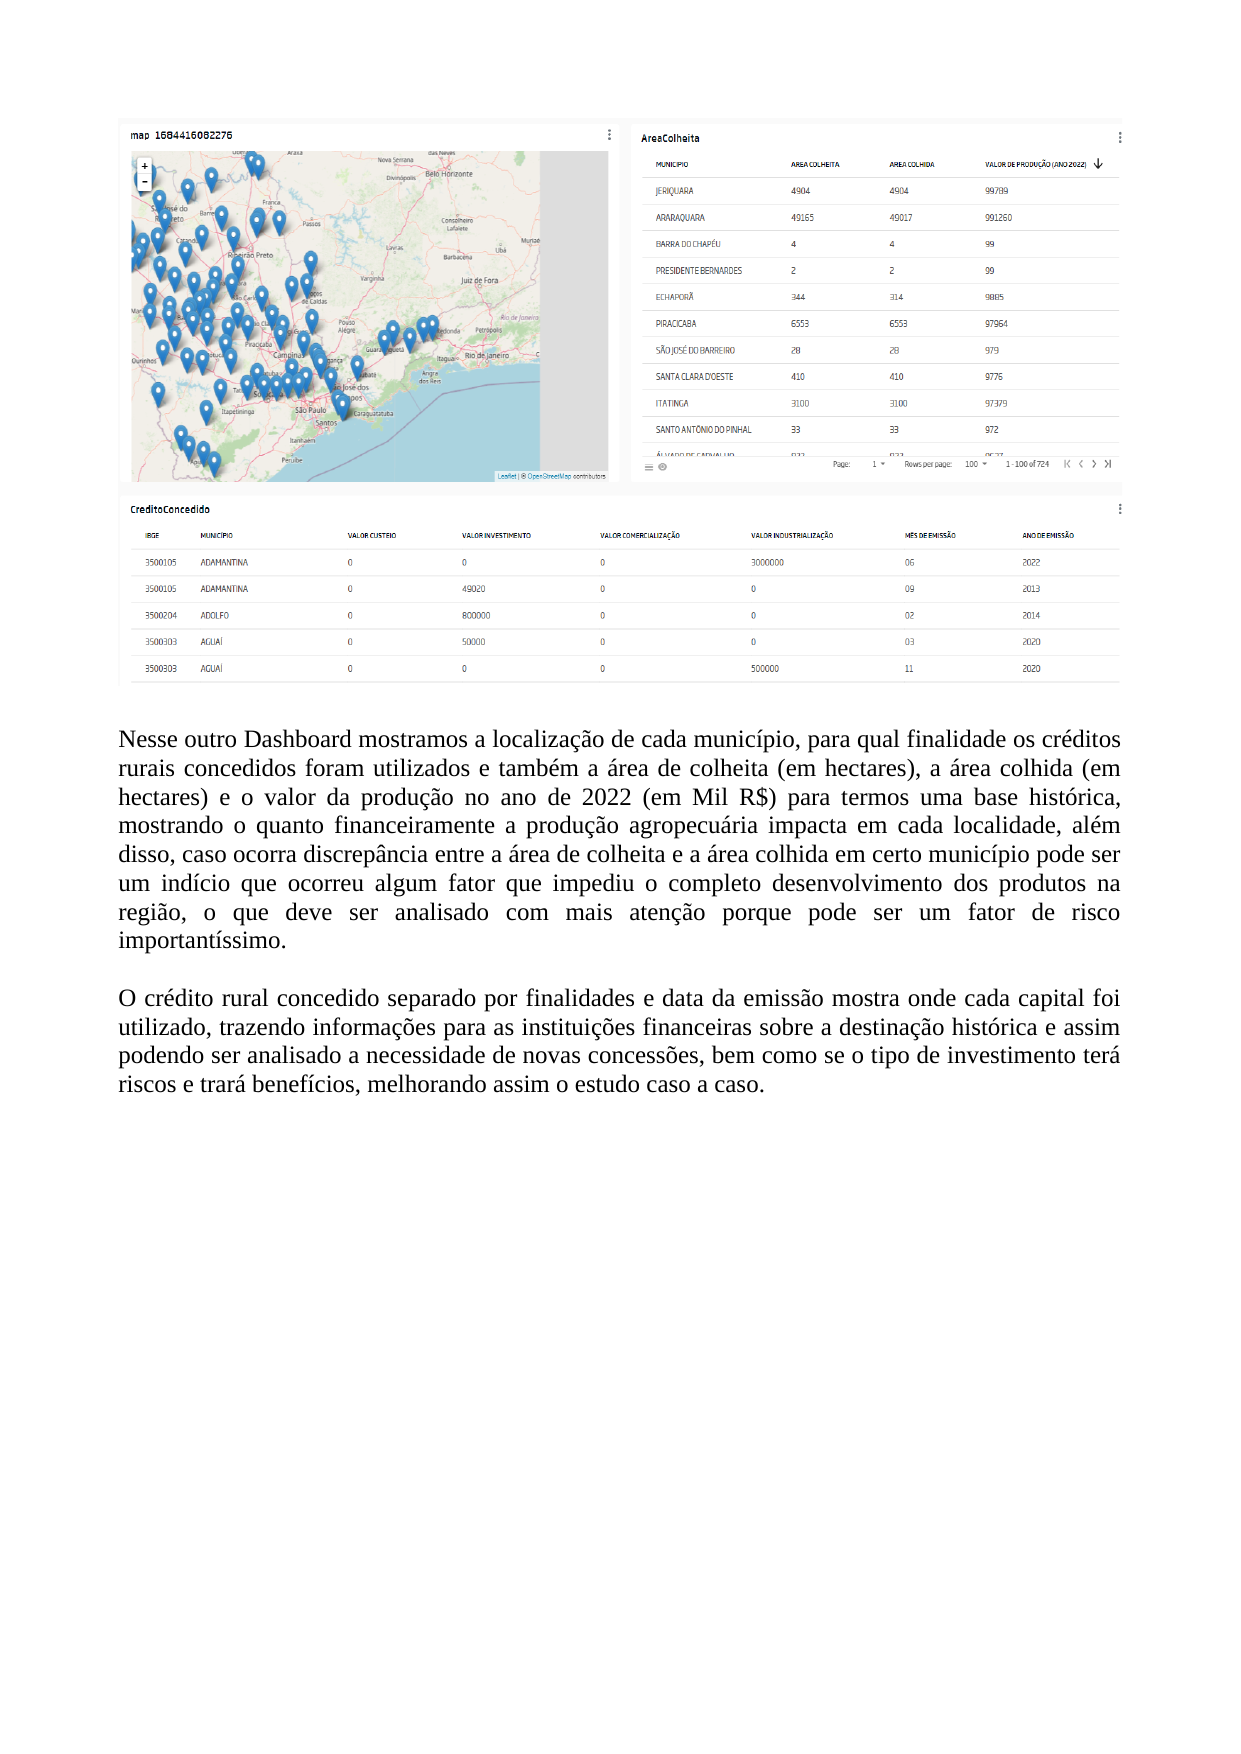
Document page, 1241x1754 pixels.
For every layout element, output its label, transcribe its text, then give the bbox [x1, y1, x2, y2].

text Nesse outro Dashboard mostramos a localização de cada município, para qual finalidade os créditos rurais concedidos foram utilizados e também a área de colheita (em hectares), a área colhida (em hectares) e o valor da produção no ano de 2022 (em Mil R$) para termos uma base histórica, mostrando o quanto financeiramente a produção agropecuária impacta em cada localidade, além disso, caso ocorra discrepância entre a área de colheita e a área colhida em certo município pode ser um indício que ocorreu algum fator que impediu o completo desenvolvimento dos produtos na região, o que deve ser analisado com mais atenção porque pode ser um fator de risco importantíssimo. [118, 724, 1122, 954]
picture [118, 118, 1123, 686]
text O crédito rural concedido separado por finalidades e data da emissão mostra onde cada capital foi utilizado, trazendo informações para as instituições financeiras sobre a destinação histórica e assim podendo ser analisado a necessidade de novas concessões, bem como se o tipo de investimento terá riscos e trará benefícios, melhorando assim o estudo caso a caso. [118, 983, 1122, 1098]
